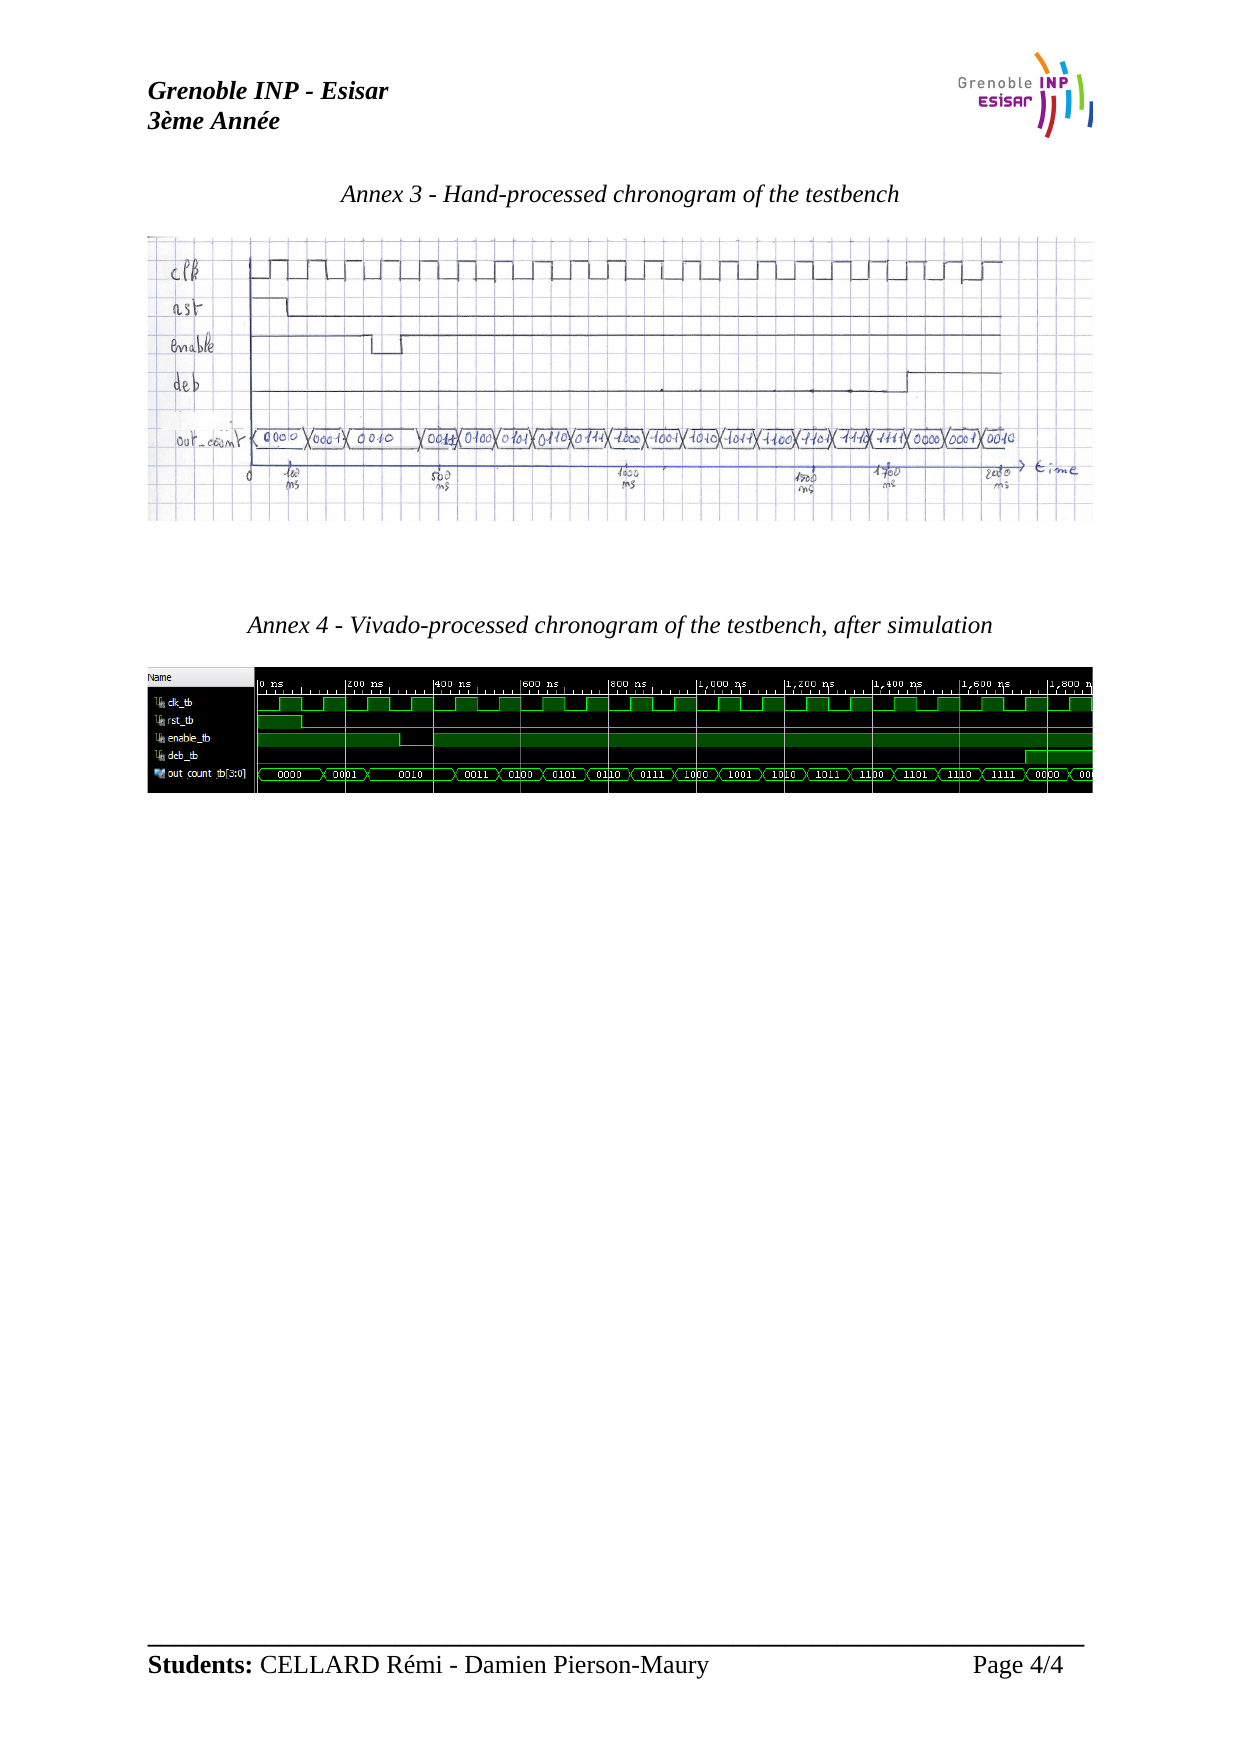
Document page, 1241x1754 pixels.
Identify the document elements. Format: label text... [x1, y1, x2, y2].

picture [147, 236, 1093, 521]
picture [958, 51, 1093, 138]
text Annex 4 - Vivado-processed chronogram of the testbench, after simulation [148, 610, 1093, 639]
text Annex 3 - Hand-processed chronogram of the testbench [148, 179, 1093, 208]
picture [147, 667, 1093, 793]
